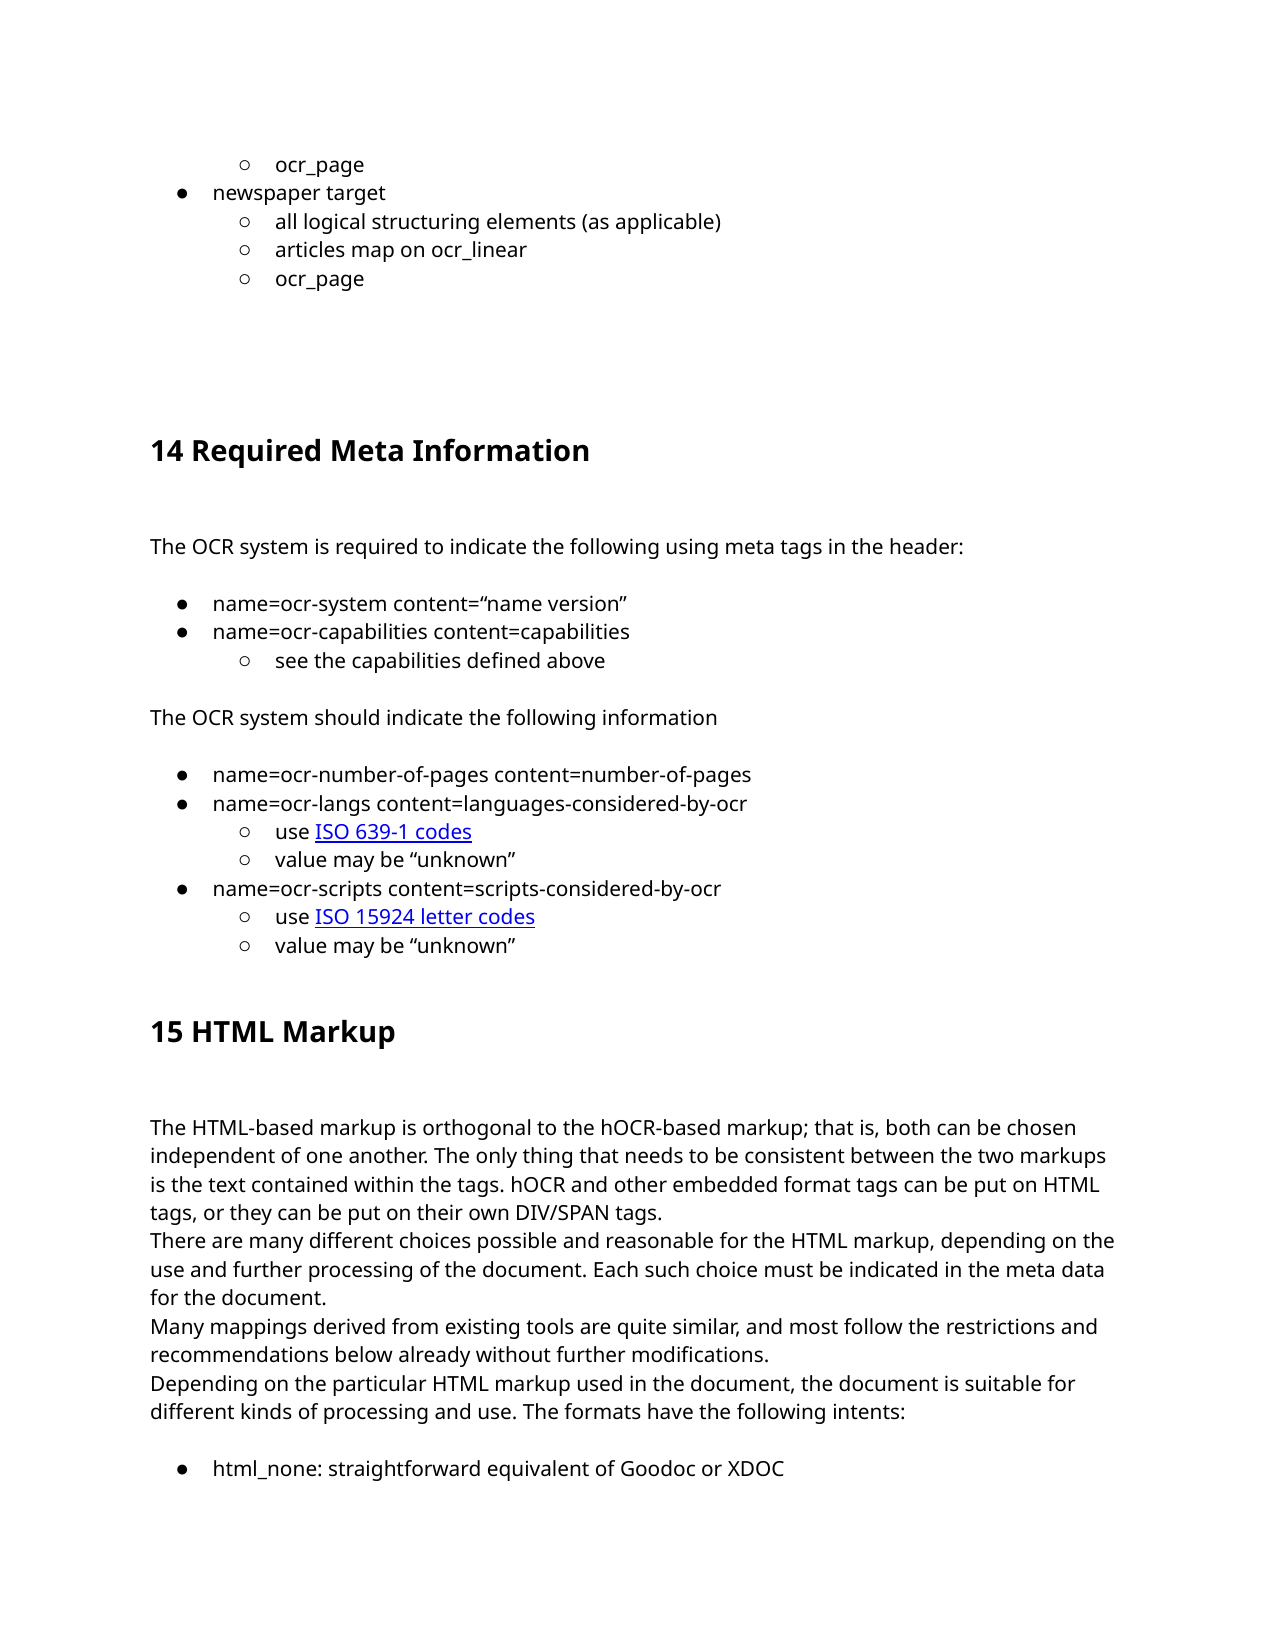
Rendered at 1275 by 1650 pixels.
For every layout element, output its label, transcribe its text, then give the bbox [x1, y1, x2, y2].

text Depending on the particular HTML markup used in the document, the document is suitable for different kinds of processing and use. The formats have the following intents: [150, 1369, 1125, 1426]
list html_none: straightforward equivalent of Goodoc or XDOC [175, 1454, 1125, 1483]
text There are many different choices possible and reasonable for the HTML markup, depending on the use and further processing of the document. Each such choice must be indicated in the meta data for the document. [150, 1227, 1125, 1312]
list articles map on ocr_linear [238, 235, 1125, 264]
list name=ocr-scripts content=scripts-considered-by-ocr [175, 874, 1125, 902]
text The HTML-based markup is orthogonal to the hOCR-based markup; that is, both can be chosen independent of one another. The only thing that needs to be consistent between the two markups is the text contained within the tags. hOCR and other embedded format tags can be put on HTML tags, or they can be put on their own DIV/SPAN tags. [150, 1113, 1125, 1227]
list value may be “unknown” [238, 931, 1125, 959]
list see the capabilities defined above [238, 646, 1125, 674]
list value may be “unknown” [238, 846, 1125, 874]
list ocr_page [238, 264, 1125, 292]
list name=ocr-capabilities content=capabilities [175, 617, 1125, 646]
list use ISO 15924 letter codes [238, 902, 1125, 931]
subtitle 15 HTML Markup [396, 1012, 1125, 1051]
text Many mappings derived from existing tools are quite similar, and most follow the restrictions and recommendations below already without further modifications. [150, 1312, 1125, 1369]
subtitle 14 Required Meta Information [591, 431, 1125, 470]
list name=ocr-langs content=languages-considered-by-ocr [175, 789, 1125, 817]
list ocr_page [238, 150, 1125, 178]
list all logical structuring elements (as applicable) [238, 207, 1125, 235]
list name=ocr-number-of-pages content=number-of-pages [175, 760, 1125, 789]
text The OCR system should indicate the following information [150, 703, 1125, 732]
list use ISO 639-1 codes [238, 817, 1125, 846]
list newspaper target [175, 178, 1125, 207]
text The OCR system is required to indicate the following using meta tags in the header: [150, 532, 1125, 560]
list name=ocr-system content=“name version” [175, 589, 1125, 617]
